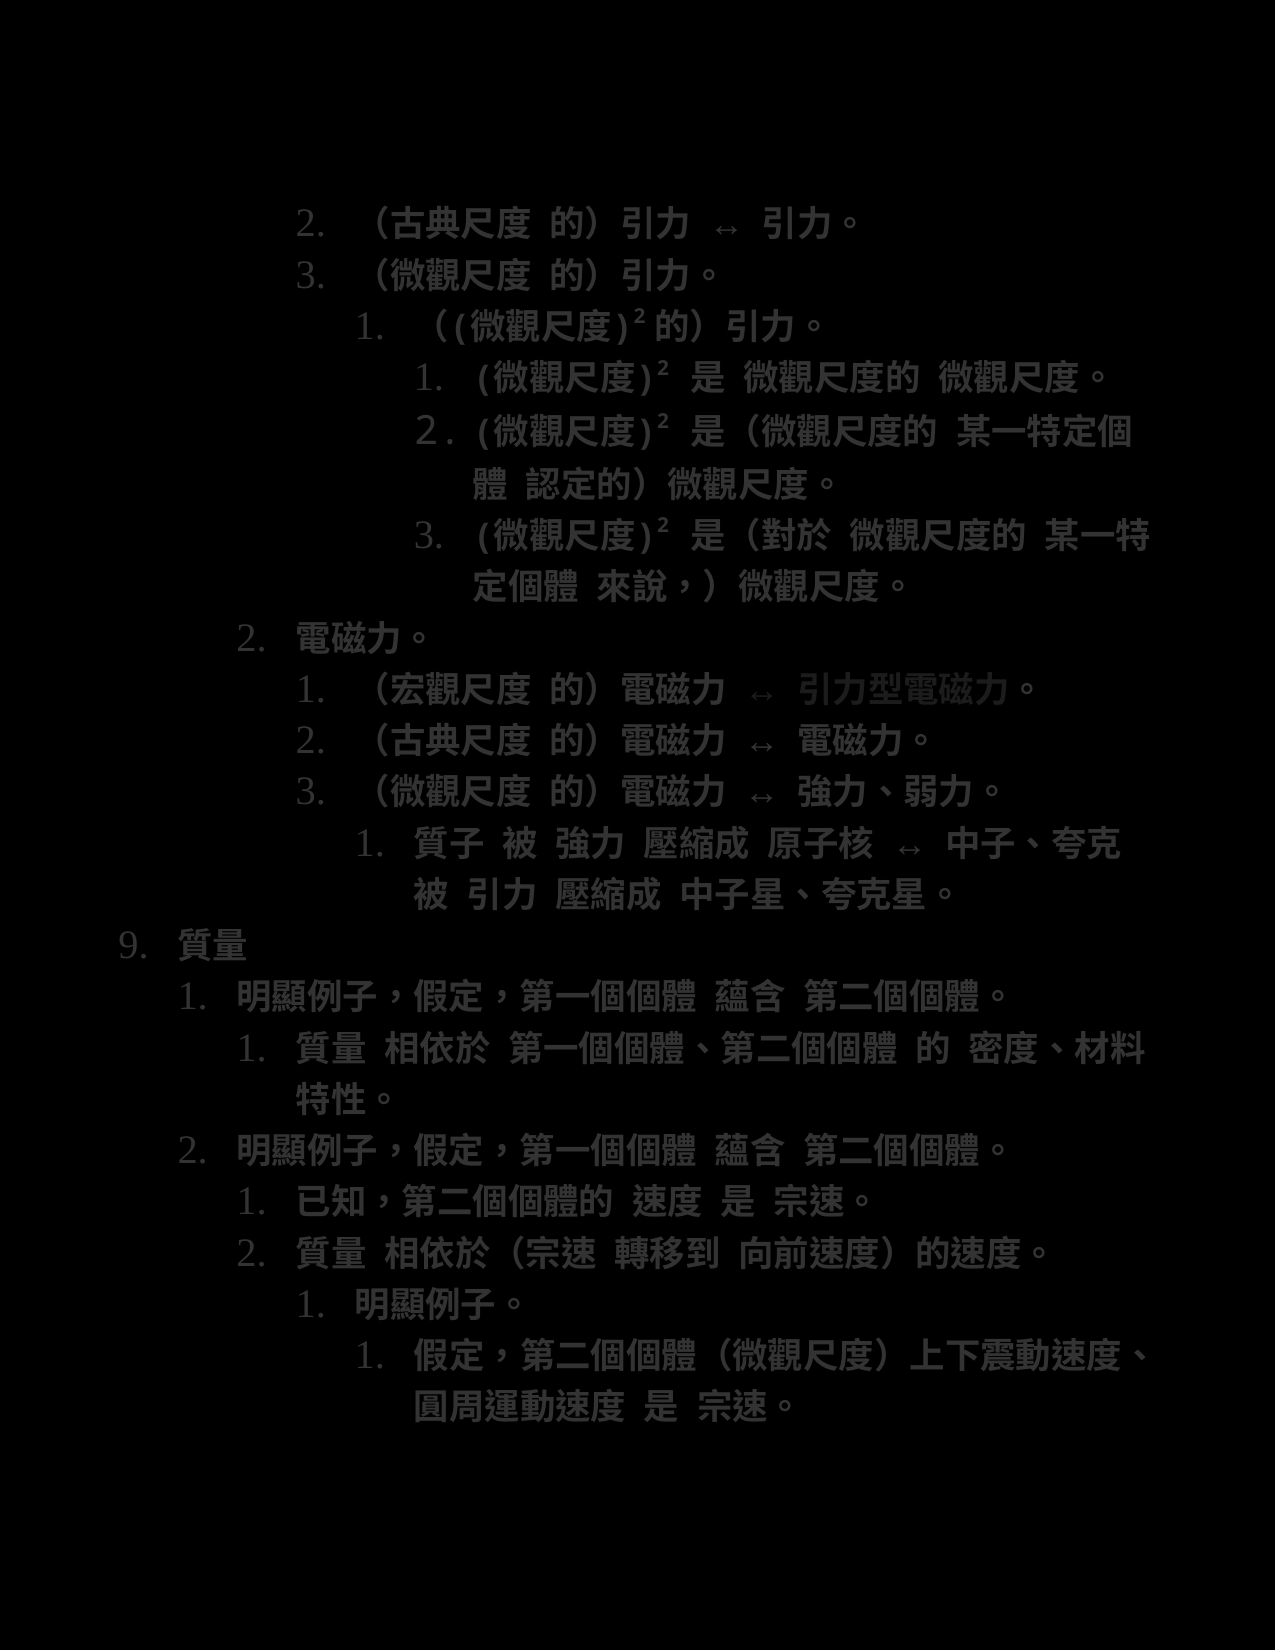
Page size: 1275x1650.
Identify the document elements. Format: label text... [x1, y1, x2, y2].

list 質量 相依於（宗速 轉移到 向前速度）的速度。 [236, 1225, 1157, 1276]
list （宏觀尺度 的）電磁力 ↔ 引力型電磁力。 [295, 661, 1157, 712]
list 明顯例子。 [295, 1276, 1157, 1327]
list (微觀尺度)2 是 微觀尺度的 微觀尺度。 [413, 350, 1157, 401]
list (微觀尺度)2 是（微觀尺度的 某一特定個體 認定的）微觀尺度。 [413, 401, 1157, 507]
list 已知，第二個個體的 速度 是 宗速。 [236, 1174, 1157, 1225]
list 質量 [118, 917, 1157, 969]
list 質量 相依於 第一個個體、第二個個體 的 密度、材料特性。 [236, 1020, 1157, 1122]
list （微觀尺度 的）引力。 [295, 247, 1157, 298]
list 質子 被 強力 壓縮成 原子核 ↔ 中子、夸克 被 引力 壓縮成 中子星、夸克星。 [354, 815, 1157, 917]
list 假定，第二個個體（微觀尺度）上下震動速度、圓周運動速度 是 宗速。 [354, 1327, 1157, 1430]
list （微觀尺度 的）電磁力 ↔ 強力、弱力。 [295, 764, 1157, 815]
list 電磁力。 [236, 610, 1157, 661]
list (微觀尺度)2 是（對於 微觀尺度的 某一特定個體 來說，）微觀尺度。 [413, 507, 1157, 610]
list 明顯例子，假定，第一個個體 蘊含 第二個個體。 [177, 1122, 1157, 1174]
list （(微觀尺度)2 的）引力。 [354, 298, 1157, 350]
list （古典尺度 的）電磁力 ↔ 電磁力。 [295, 712, 1157, 764]
list （古典尺度 的）引力 ↔ 引力。 [295, 196, 1157, 247]
list 明顯例子，假定，第一個個體 蘊含 第二個個體。 [177, 969, 1157, 1020]
